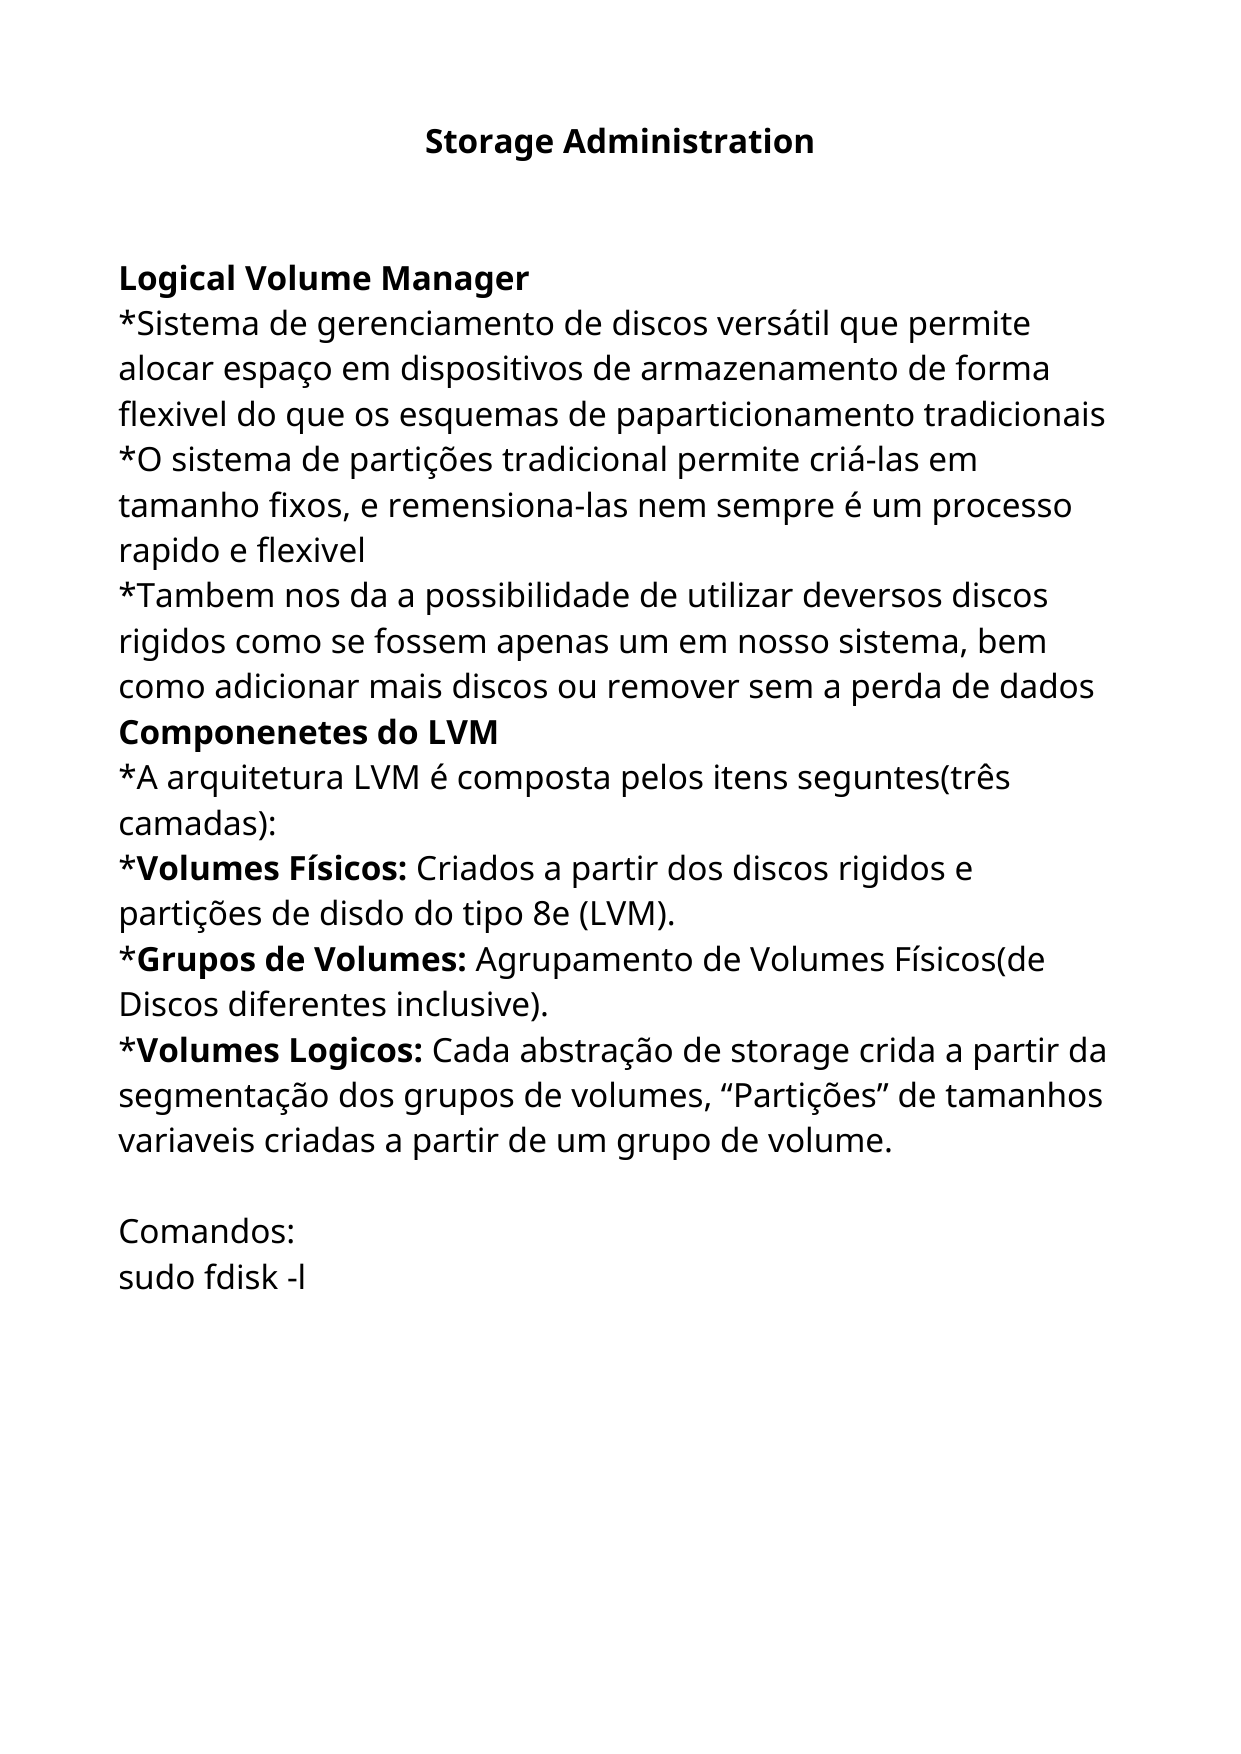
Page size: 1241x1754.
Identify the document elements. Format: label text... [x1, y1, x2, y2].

text Comandos: [118, 1208, 1122, 1253]
text *Sistema de gerenciamento de discos versátil que permite alocar espaço em dispositivos de armazenamento de forma flexivel do que os esquemas de paparticionamento tradicionais [118, 300, 1122, 436]
text *Volumes Logicos: Cada abstração de storage crida a partir da segmentação dos grupos de volumes, “Partições” de tamanhos variaveis criadas a partir de um grupo de volume. [118, 1026, 1122, 1163]
text sudo fdisk -l [118, 1253, 1122, 1299]
text *A arquitetura LVM é composta pelos itens seguntes(três camadas): [118, 754, 1122, 845]
text *Tambem nos da a possibilidade de utilizar deversos discos rigidos como se fossem apenas um em nosso sistema, bem como adicionar mais discos ou remover sem a perda de dados [118, 572, 1122, 708]
text Storage Administration [118, 118, 1122, 163]
text *O sistema de partições tradicional permite criá-las em tamanho fixos, e remensiona-las nem sempre é um processo rapido e flexivel [118, 436, 1122, 572]
text Componenetes do LVM [118, 708, 1122, 754]
text *Volumes Físicos: Criados a partir dos discos rigidos e partições de disdo do tipo 8e (LVM). [118, 845, 1122, 936]
text Logical Volume Manager [118, 254, 1122, 300]
text *Grupos de Volumes: Agrupamento de Volumes Físicos(de Discos diferentes inclusive). [118, 936, 1122, 1026]
